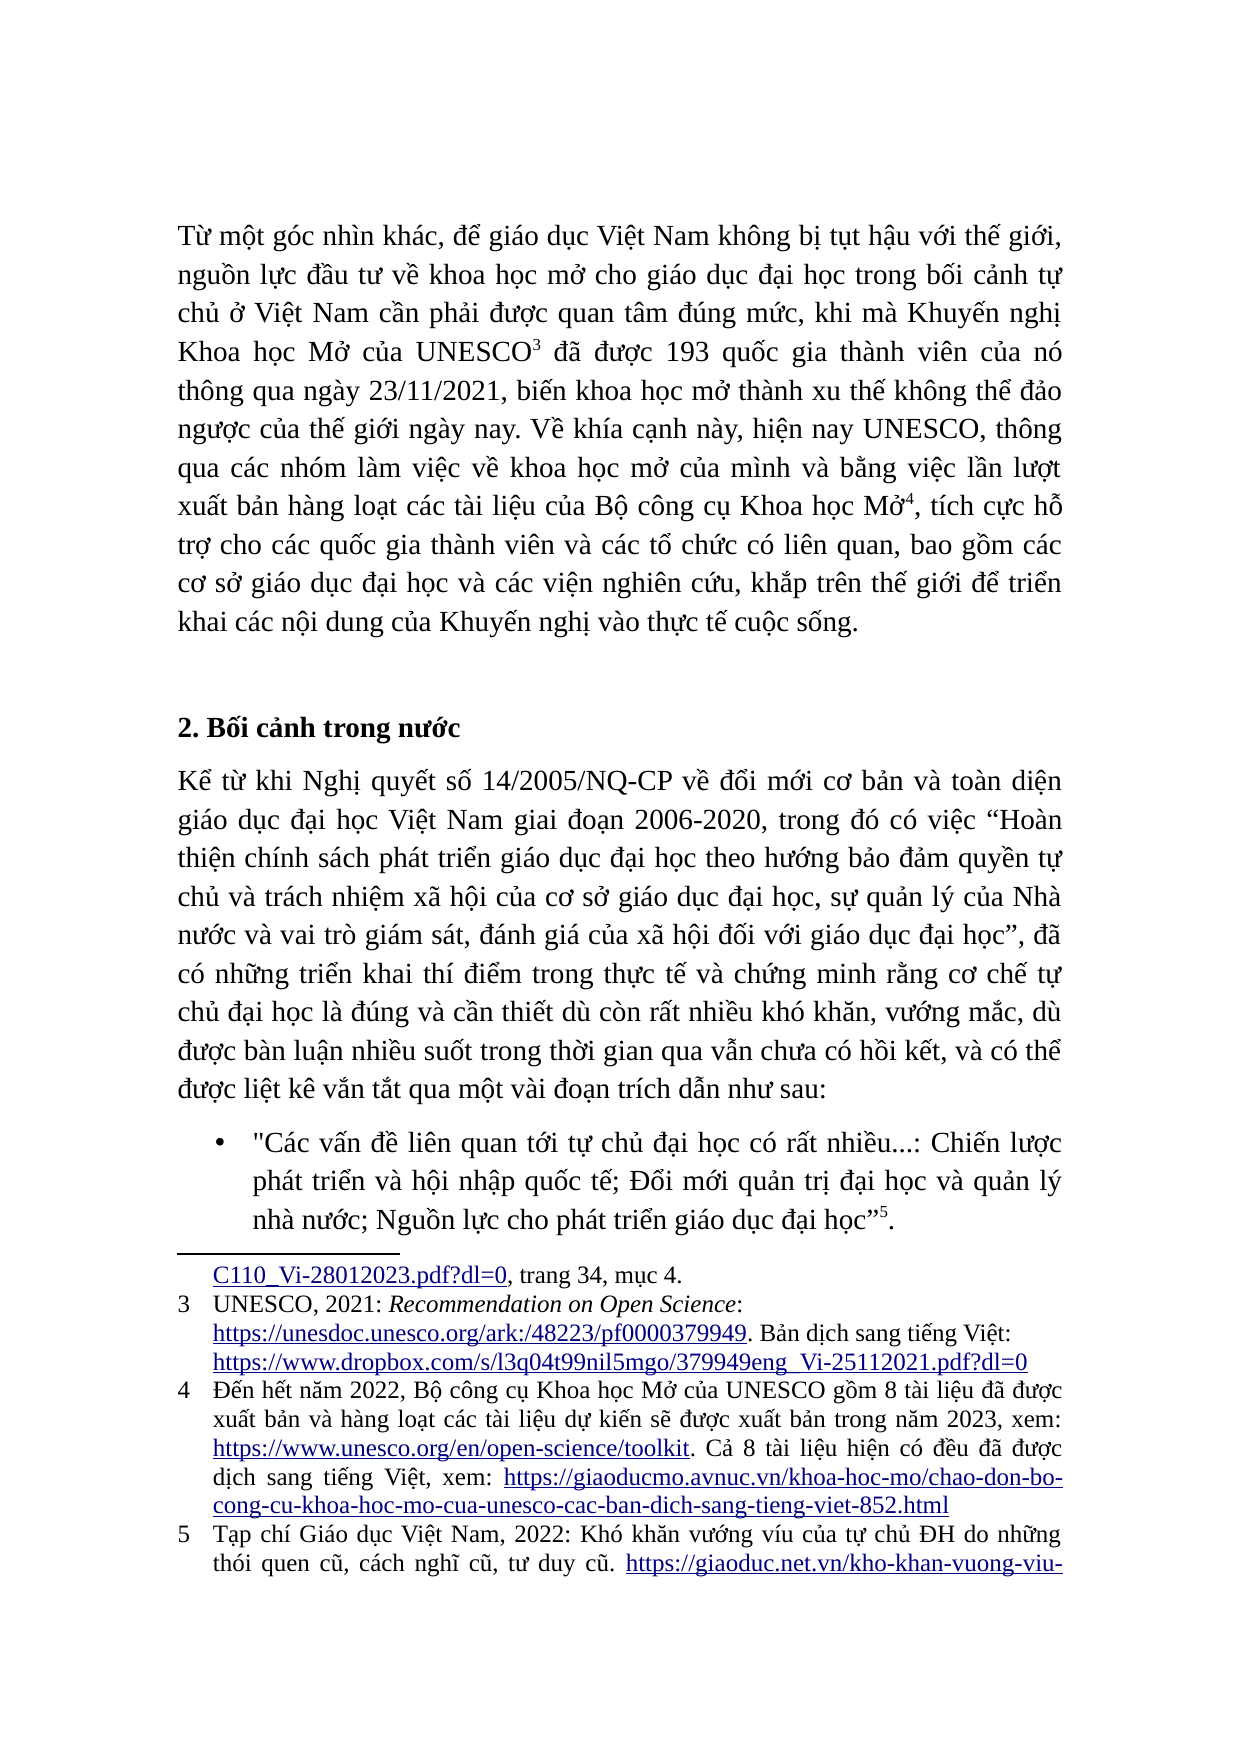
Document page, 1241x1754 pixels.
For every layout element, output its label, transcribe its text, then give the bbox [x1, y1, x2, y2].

text C110_Vi-28012023.pdf?dl=0, trang 34, mục 4. [177, 1261, 1063, 1289]
text Từ một góc nhìn khác, để giáo dục Việt Nam không bị tụt hậu với thế giới, nguồn lực đầu tư về khoa học mở cho giáo dục đại học trong bối cảnh tự chủ ở Việt Nam cần phải được quan tâm đúng mức, khi mà Khuyến nghị Khoa học Mở của UNESCO đã được 193 quốc gia thành viên của nó thông qua ngày 23/11/2021, biến khoa học mở thành xu thế không thể đảo ngược của thế giới ngày nay. Về khía cạnh này, hiện nay UNESCO, thông qua các nhóm làm việc về khoa học mở của mình và bằng việc lần lượt xuất bản hàng loạt các tài liệu của Bộ công cụ Khoa học Mở, tích cực hỗ trợ cho các quốc gia thành viên và các tổ chức có liên quan, bao gồm các cơ sở giáo dục đại học và các viện nghiên cứu, khắp trên thế giới để triển khai các nội dung của Khuyến nghị vào thực tế cuộc sống. [177, 218, 1063, 637]
text Đến hết năm 2022, Bộ công cụ Khoa học Mở của UNESCO gồm 8 tài liệu đã được xuất bản và hàng loạt các tài liệu dự kiến sẽ được xuất bản trong năm 2023, xem: https://www.unesco.org/en/open-science/toolkit. Cả 8 tài liệu hiện có đều đã được dịch sang tiếng Việt, xem: https://giaoducmo.avnuc.vn/khoa-hoc-mo/chao-don-bo-cong-cu-khoa-hoc-mo-cua-unesco-cac-ban-dich-sang-tieng-viet-852.html [177, 1376, 1063, 1519]
list Tạp chí Giáo dục Việt Nam, 2022: Khó khăn vướng víu của tự chủ ĐH do những thói quen cũ, cách nghĩ cũ, tư duy cũ. https://giaoduc.net.vn/kho-khan-vuong-viu- [177, 1519, 1063, 1577]
text UNESCO, 2021: Recommendation on Open Science: https://unesdoc.unesco.org/ark:/48223/pf0000379949. Bản dịch sang tiếng Việt: https://www.dropbox.com/s/l3q04t99nil5mgo/379949eng_Vi-25112021.pdf?dl=0 [177, 1289, 1063, 1376]
text 2. Bối cảnh trong nước [177, 710, 1063, 744]
list "Các vấn đề liên quan tới tự chủ đại học có rất nhiều...: Chiến lược phát triển và hội nhập quốc tế; Đổi mới quản trị đại học và quản lý nhà nước; Nguồn lực cho phát triển giáo dục đại học”. [215, 1125, 1063, 1236]
text Kể từ khi Nghị quyết số 14/2005/NQ-CP về đổi mới cơ bản và toàn diện giáo dục đại học Việt Nam giai đoạn 2006-2020, trong đó có việc “Hoàn thiện chính sách phát triển giáo dục đại học theo hướng bảo đảm quyền tự chủ và trách nhiệm xã hội của cơ sở giáo dục đại học, sự quản lý của Nhà nước và vai trò giám sát, đánh giá của xã hội đối với giáo dục đại học”, đã có những triển khai thí điểm trong thực tế và chứng minh rằng cơ chế tự chủ đại học là đúng và cần thiết dù còn rất nhiều khó khăn, vướng mắc, dù được bàn luận nhiều suốt trong thời gian qua vẫn chưa có hồi kết, và có thể được liệt kê vắn tắt qua một vài đoạn trích dẫn như sau: [177, 763, 1063, 1105]
